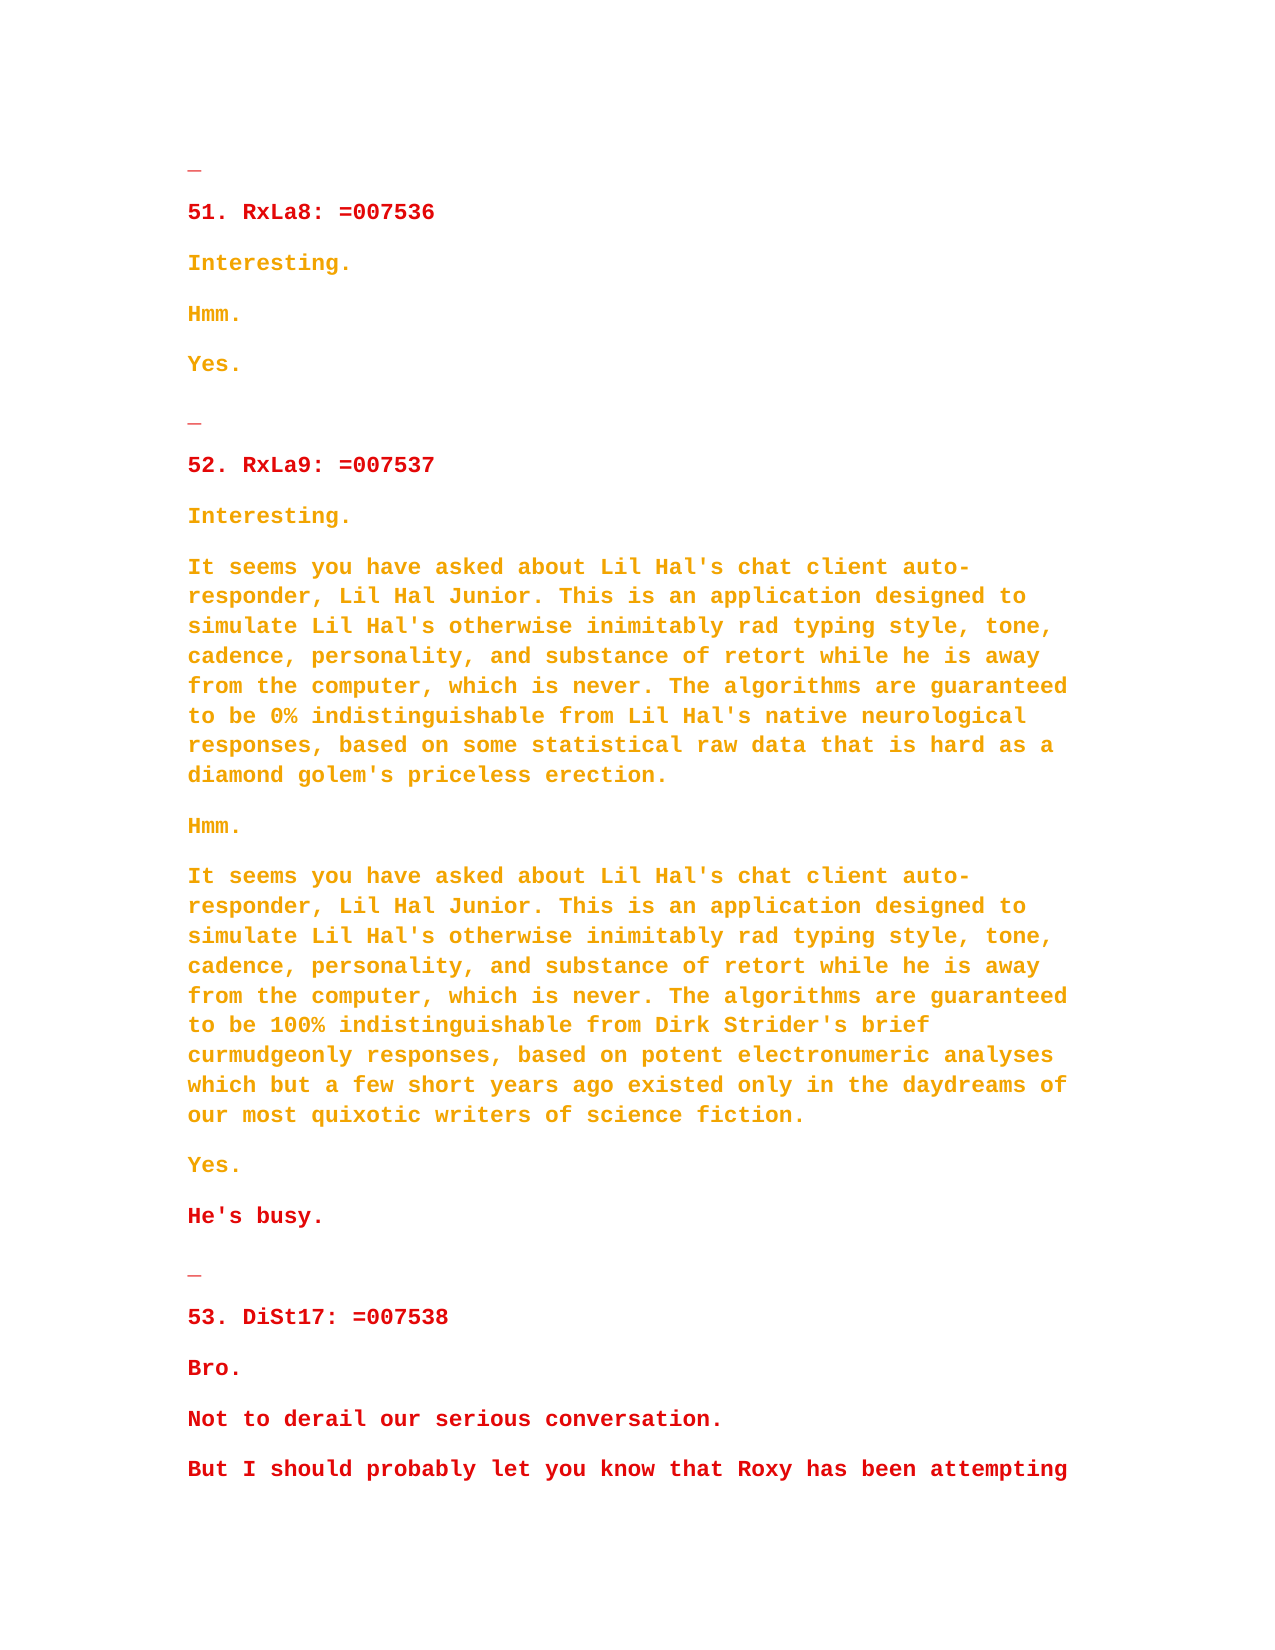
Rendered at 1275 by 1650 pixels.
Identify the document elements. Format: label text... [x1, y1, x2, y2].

text 52. RxLa9: =007537 [187, 454, 1087, 480]
text Not to derail our serious conversation. [187, 1407, 1087, 1433]
text Interesting. [187, 251, 1087, 277]
text He's busy. [187, 1204, 1087, 1230]
text It seems you have asked about Lil Hal's chat client auto-responder, Lil Hal Junior. This is an application designed to simulate Lil Hal's otherwise inimitably rad typing style, tone, cadence, personality, and substance of retort while he is away from the computer, which is never. The algorithms are guaranteed to be 100% indistinguishable from Dirk Strider's brief curmudgeonly responses, based on potent electronumeric analyses which but a few short years ago existed only in the daydreams of our most quixotic writers of science fiction. [187, 865, 1087, 1129]
text _ [187, 403, 1087, 429]
text Yes. [187, 352, 1087, 378]
text Yes. [187, 1154, 1087, 1180]
text But I should probably let you know that Roxy has been attempting [187, 1457, 1087, 1483]
text _ [187, 150, 1087, 176]
text It seems you have asked about Lil Hal's chat client auto-responder, Lil Hal Junior. This is an application designed to simulate Lil Hal's otherwise inimitably rad typing style, tone, cadence, personality, and substance of retort while he is away from the computer, which is never. The algorithms are guaranteed to be 0% indistinguishable from Lil Hal's native neurological responses, based on some statistical raw data that is hard as a diamond golem's priceless erection. [187, 555, 1087, 789]
text Interesting. [187, 504, 1087, 530]
text Bro. [187, 1356, 1087, 1382]
text _ [187, 1255, 1087, 1281]
text 53. DiSt17: =007538 [187, 1306, 1087, 1332]
text Hmm. [187, 302, 1087, 328]
text 51. RxLa8: =007536 [187, 201, 1087, 227]
text Hmm. [187, 814, 1087, 840]
